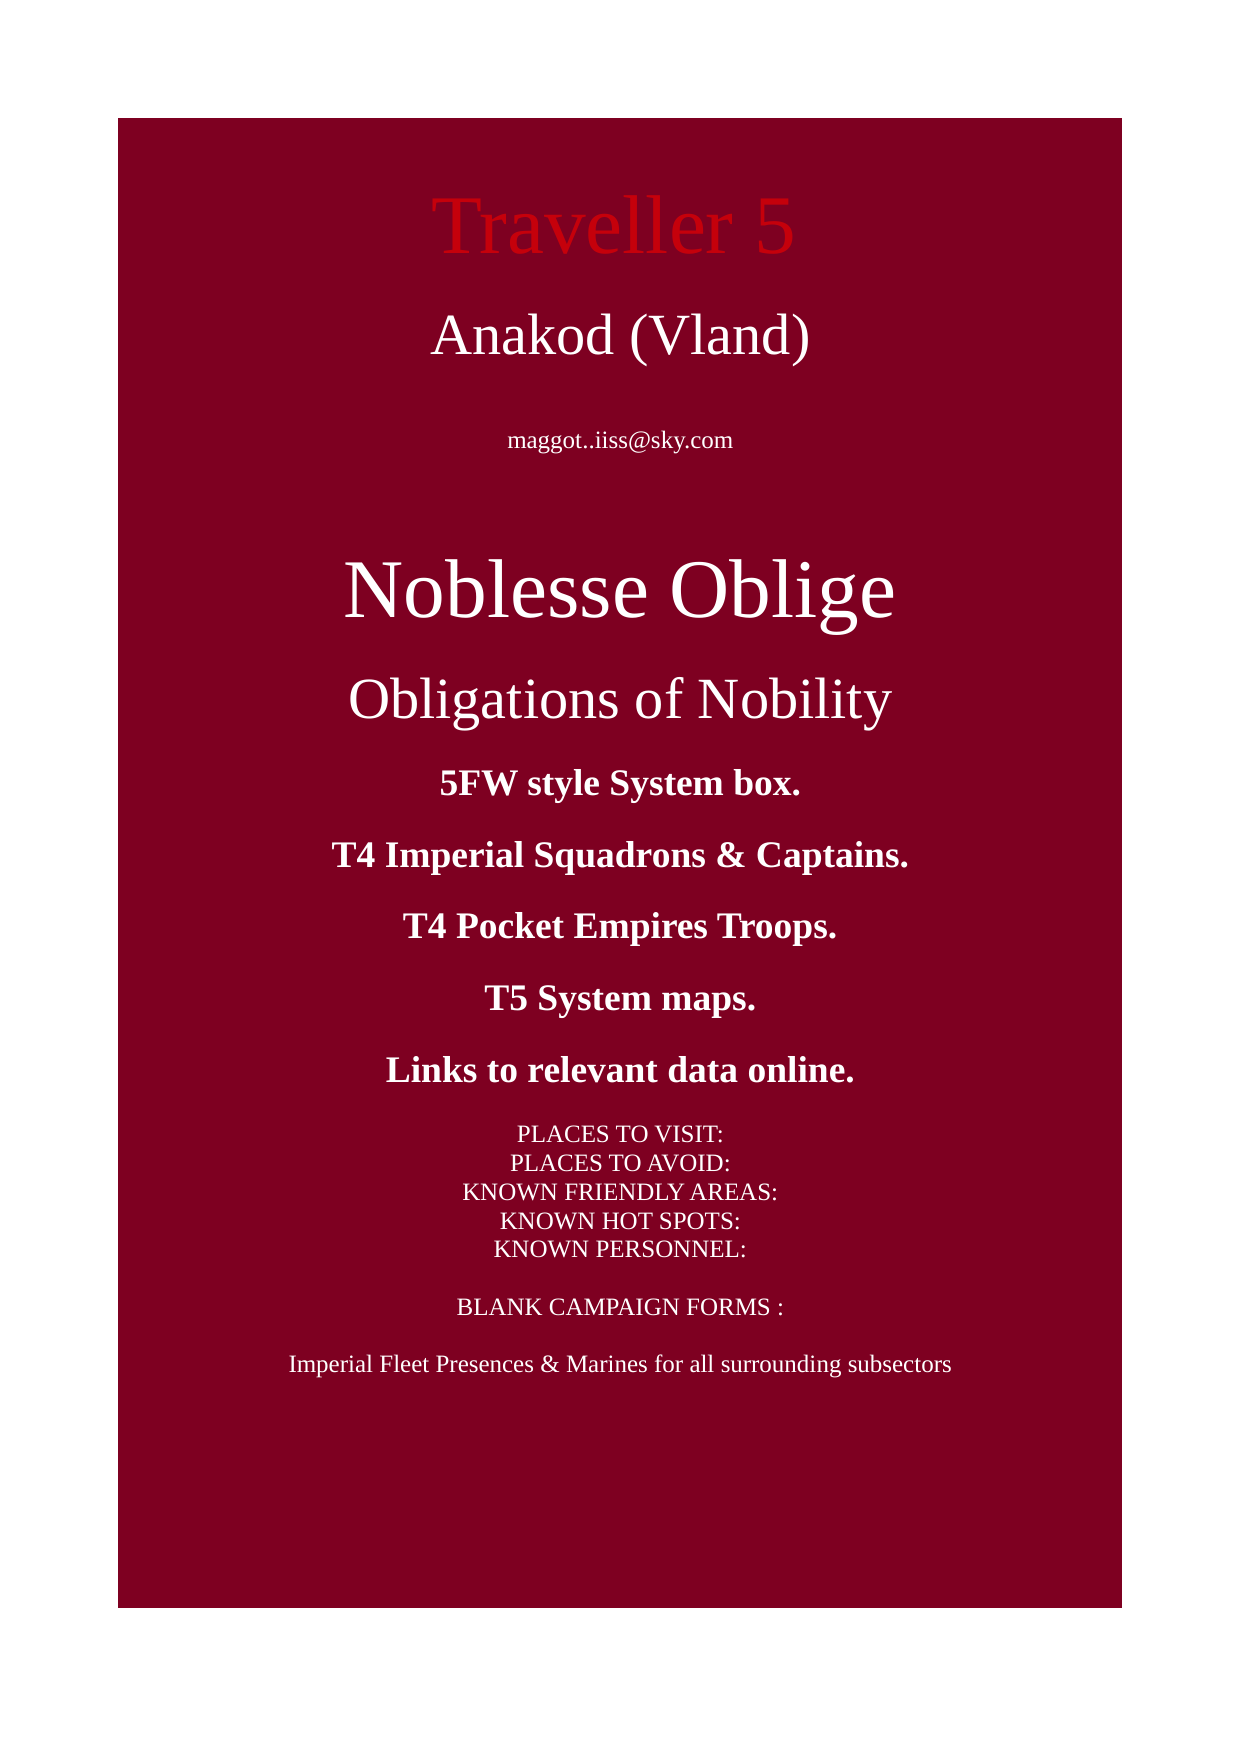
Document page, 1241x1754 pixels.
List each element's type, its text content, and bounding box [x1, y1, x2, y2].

text Traveller 5 [118, 176, 1122, 271]
text Links to relevant data online. [118, 1048, 1122, 1091]
text Noblesse Oblige [118, 540, 1122, 636]
text KNOWN HOT SPOTS: [118, 1206, 1122, 1234]
text maggot..iiss@sky.com [118, 425, 1122, 453]
text T4 Imperial Squadrons & Captains. [118, 832, 1122, 875]
text BLANK CAMPAIGN FORMS : [118, 1292, 1122, 1321]
text KNOWN FRIENDLY AREAS: [118, 1177, 1122, 1206]
text Anakod (Vland) [118, 300, 1122, 367]
text Imperial Fleet Presences & Marines for all surrounding subsectors [118, 1349, 1122, 1378]
text T4 Pocket Empires Troops. [118, 904, 1122, 947]
text T5 System maps. [118, 976, 1122, 1019]
text Obligations of Nobility [118, 664, 1122, 731]
text PLACES TO AVOID: [118, 1148, 1122, 1177]
text PLACES TO VISIT: [118, 1119, 1122, 1148]
text 5FW style System box. [118, 760, 1122, 803]
text KNOWN PERSONNEL: [118, 1234, 1122, 1263]
